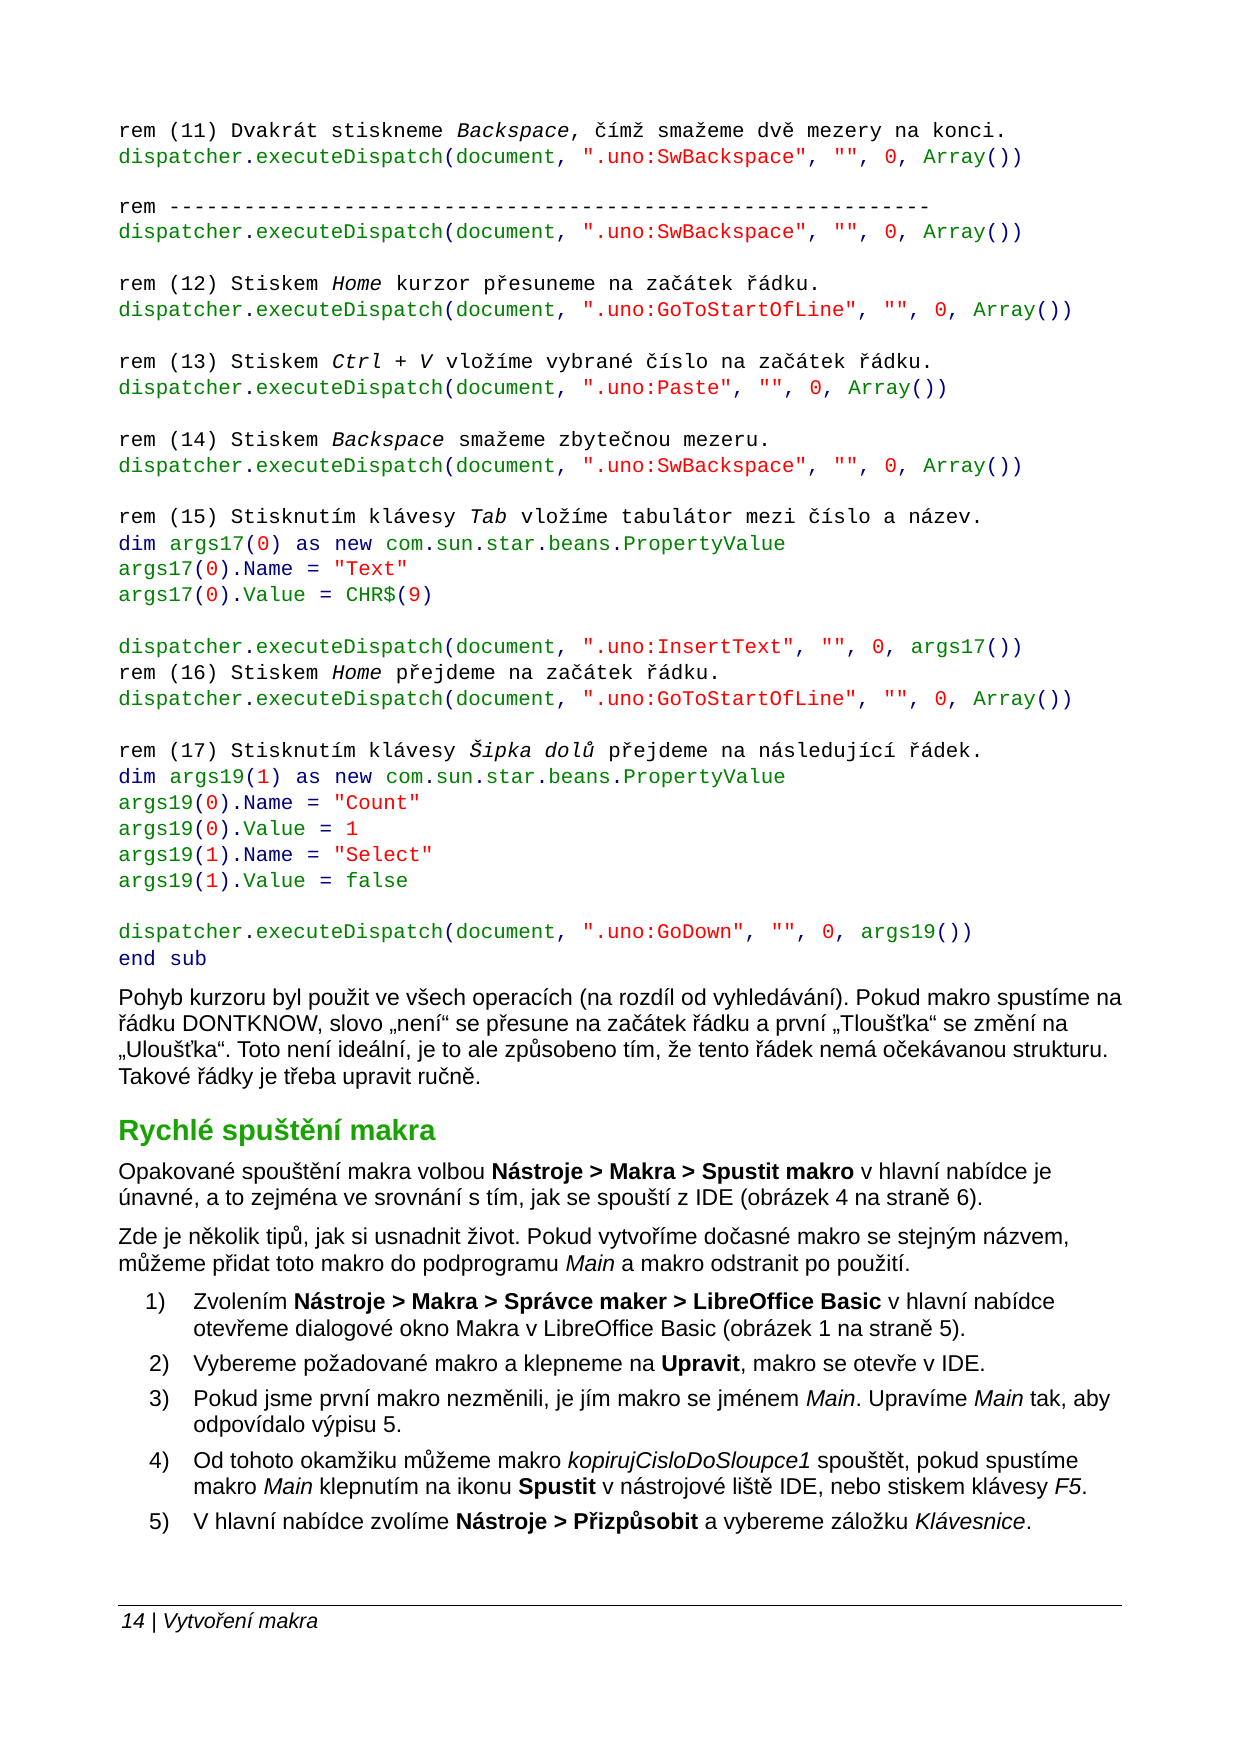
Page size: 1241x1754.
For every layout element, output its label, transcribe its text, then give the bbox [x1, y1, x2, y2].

text dim args17(0) as new com.sun.star.beans.PropertyValue [118, 531, 1122, 557]
text rem (15) Stisknutím klávesy Tab vložíme tabulátor mezi číslo a název. [118, 505, 1122, 531]
text rem (12) Stiskem Home kurzor přesuneme na začátek řádku. [118, 271, 1122, 297]
text Pohyb kurzoru byl použit ve všech operacích (na rozdíl od vyhledávání). Pokud makro spustíme na řádku DONTKNOW, slovo „není“ se přesune na začátek řádku a první „Tloušťka“ se změní na „Uloušťka“. Toto není ideální, je to ale způsobeno tím, že tento řádek nemá očekávanou strukturu. Takové řádky je třeba upravit ručně. [118, 983, 1122, 1089]
text rem (11) Dvakrát stiskneme Backspace, čímž smažeme dvě mezery na konci. [118, 118, 1122, 144]
text rem (14) Stiskem Backspace smažeme zbytečnou mezeru. [118, 427, 1122, 453]
text dispatcher.executeDispatch(document, ".uno:GoToStartOfLine", "", 0, Array()) [118, 297, 1122, 323]
text args17(0).Value = CHR$(9) [118, 583, 1122, 609]
list Zvolením Nástroje > Makra > Správce maker > LibreOffice Basic v hlavní nabídce otevřeme dialogové okno Makra v LibreOffice Basic (obrázek 1 na straně 5). [165, 1288, 1122, 1341]
text args19(0).Name = "Count" [118, 790, 1122, 816]
text rem (17) Stisknutím klávesy Šipka dolů přejdeme na následující řádek. [118, 738, 1122, 764]
text dispatcher.executeDispatch(document, ".uno:Paste", "", 0, Array()) [118, 375, 1122, 401]
text rem ------------------------------------------------------------- [118, 196, 1122, 219]
list Vybereme požadované makro a klepneme na Upravit, makro se otevře v IDE. [169, 1350, 1122, 1376]
text dispatcher.executeDispatch(document, ".uno:GoDown", "", 0, args19()) [118, 920, 1122, 946]
text dispatcher.executeDispatch(document, ".uno:SwBackspace", "", 0, Array()) [118, 219, 1122, 246]
text args19(1).Name = "Select" [118, 842, 1122, 868]
list Od tohoto okamžiku můžeme makro kopirujCisloDoSloupce1 spouštět, pokud spustíme makro Main klepnutím na ikonu Spustit v nástrojové liště IDE, nebo stiskem klávesy F5. [169, 1447, 1122, 1499]
list Zde je několik tipů, jak si usnadnit život. Pokud vytvoříme dočasné makro se stejným názvem, můžeme přidat toto makro do podprogramu Main a makro odstranit po použití. [118, 1223, 1122, 1276]
text end sub [118, 946, 1122, 972]
text args17(0).Name = "Text" [118, 557, 1122, 583]
text dispatcher.executeDispatch(document, ".uno:GoToStartOfLine", "", 0, Array()) [118, 686, 1122, 712]
text dispatcher.executeDispatch(document, ".uno:InsertText", "", 0, args17()) [118, 634, 1122, 661]
text dispatcher.executeDispatch(document, ".uno:SwBackspace", "", 0, Array()) [118, 144, 1122, 170]
text dispatcher.executeDispatch(document, ".uno:SwBackspace", "", 0, Array()) [118, 453, 1122, 479]
text rem (13) Stiskem Ctrl + V vložíme vybrané číslo na začátek řádku. [118, 349, 1122, 375]
text Opakované spouštění makra volbou Nástroje > Makra > Spustit makro v hlavní nabídce je únavné, a to zejména ve srovnání s tím, jak se spouští z IDE (obrázek 4 na straně 6). [118, 1158, 1122, 1211]
text dim args19(1) as new com.sun.star.beans.PropertyValue [118, 764, 1122, 790]
text rem (16) Stiskem Home přejdeme na začátek řádku. [118, 661, 1122, 686]
text args19(0).Value = 1 [118, 816, 1122, 842]
subtitle Rychlé spuštění makra [118, 1113, 1122, 1146]
text args19(1).Value = false [118, 868, 1122, 894]
list V hlavní nabídce zvolíme Nástroje > Přizpůsobit a vybereme záložku Klávesnice. [169, 1508, 1122, 1534]
list Pokud jsme první makro nezměnili, je jím makro se jménem Main. Upravíme Main tak, aby odpovídalo výpisu 5. [169, 1385, 1122, 1438]
